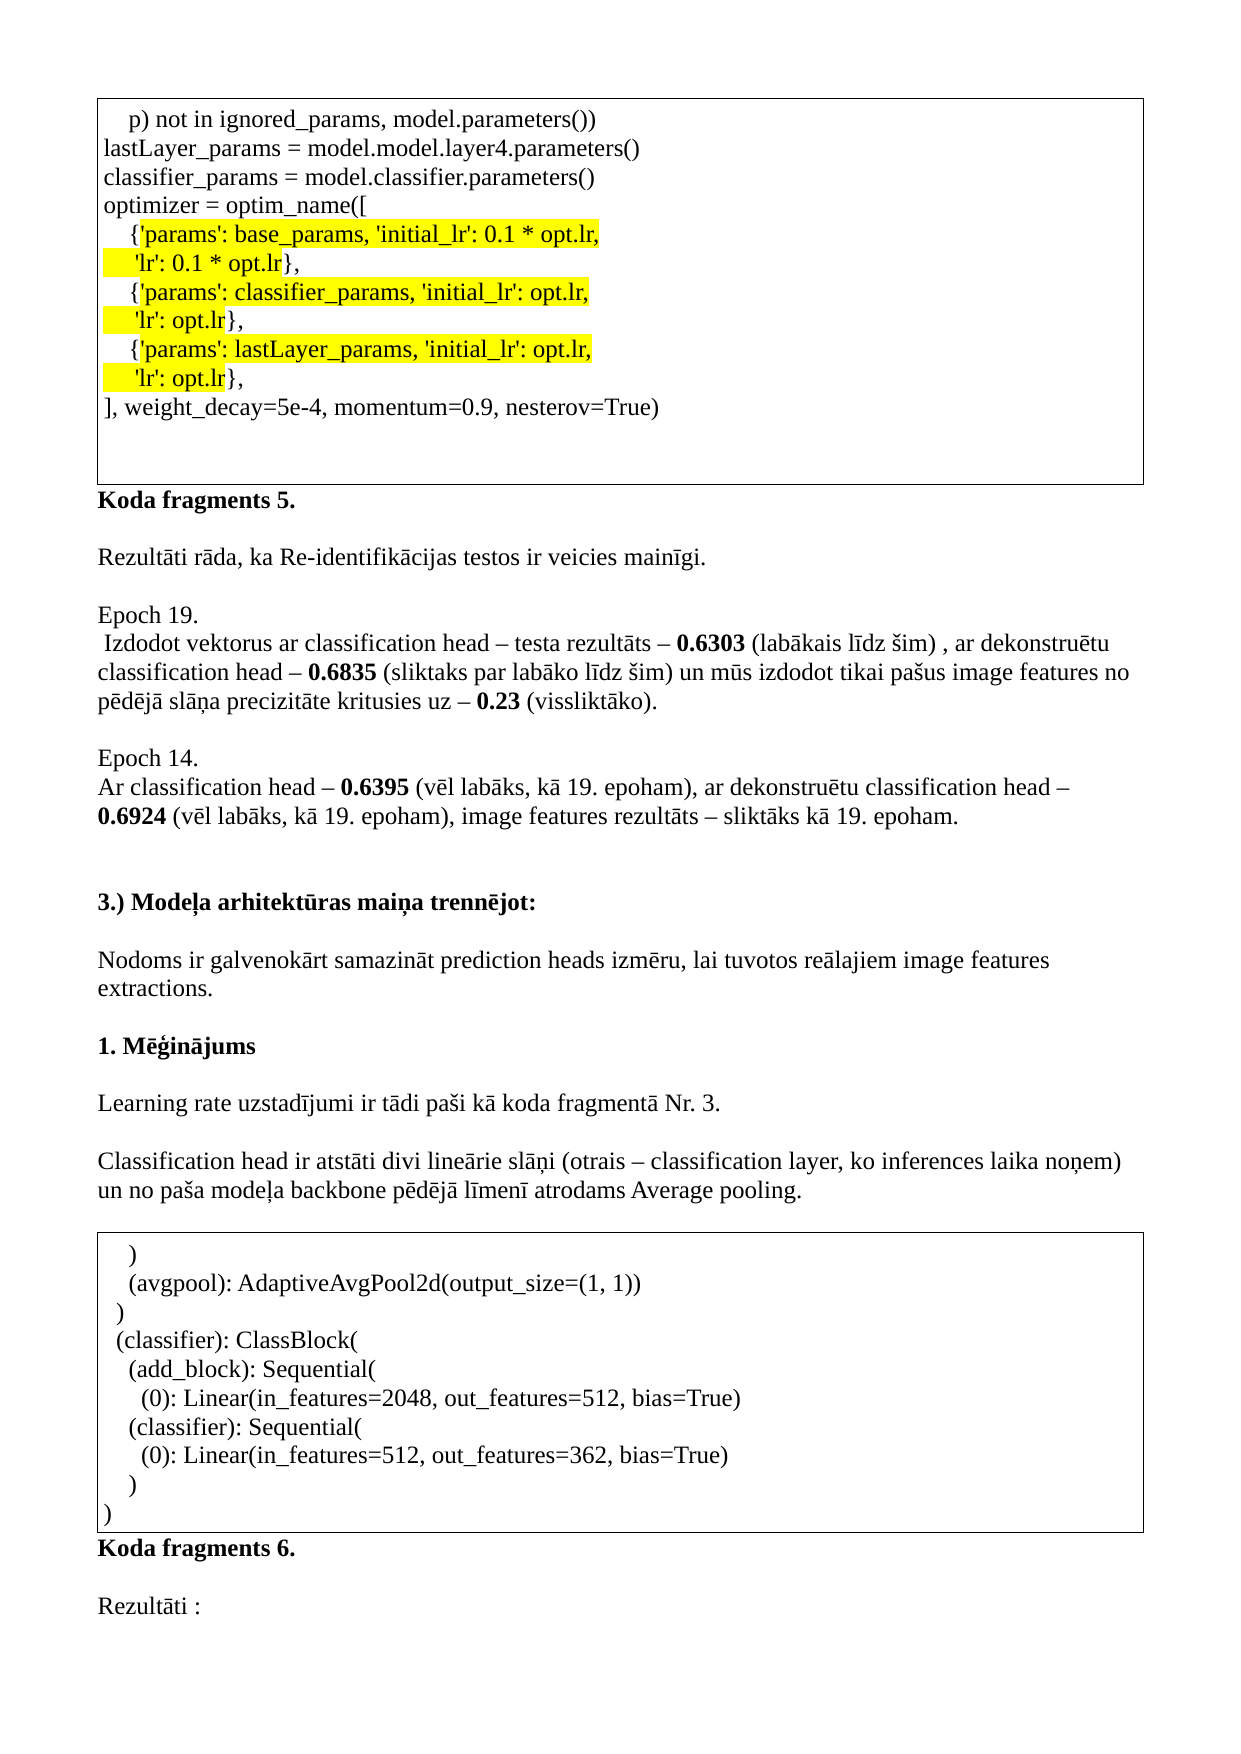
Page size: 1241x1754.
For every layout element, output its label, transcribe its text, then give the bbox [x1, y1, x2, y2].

text Izdodot vektorus ar classification head – testa rezultāts – 0.6303 (labākais līdz šim) , ar dekonstruētu classification head – 0.6835 (sliktaks par labāko līdz šim) un mūs izdodot tikai pašus image features no pēdējā slāņa precizitāte kritusies uz – 0.23 (vissliktāko). [97, 628, 1143, 715]
text Nodoms ir galvenokārt samazināt prediction heads izmēru, lai tuvotos reālajiem image features extractions. [97, 945, 1143, 1002]
text 1. Mēģinājums [97, 1031, 1143, 1060]
text Koda fragments 5. [97, 485, 1143, 513]
text Rezultāti rāda, ka Re-identifikācijas testos ir veicies mainīgi. [97, 542, 1143, 571]
text Rezultāti : [97, 1591, 1143, 1619]
table_header ) (avgpool): AdaptiveAvgPool2d(output_size=(1, 1)) ) (classifier): ClassBlock( (add_block): Sequential( (0): Linear(in_features=2048, out_features=512, bias=True) (classifier): Sequential( (0): Linear(in_features=512, out_features=362, bias=True) ) ) [98, 1233, 1143, 1532]
text Epoch 19. [97, 600, 1143, 628]
text Classification head ir atstāti divi lineārie slāņi (otrais – classification layer, ko inferences laika noņem) un no paša modeļa backbone pēdējā līmenī atrodams Average pooling. [97, 1146, 1143, 1203]
text 3.) Modeļa arhitektūras maiņa trennējot: [97, 887, 1143, 916]
text Koda fragments 6. [97, 1533, 1143, 1562]
text Ar classification head – 0.6395 (vēl labāks, kā 19. epoham), ar dekonstruētu classification head – 0.6924 (vēl labāks, kā 19. epoham), image features rezultāts – sliktāks kā 19. epoham. [97, 772, 1143, 830]
table_header p) not in ignored_params, model.parameters()) lastLayer_params = model.model.layer4.parameters() classifier_params = model.classifier.parameters() optimizer = optim_name([ {'params': base_params, 'initial_lr': 0.1 * opt.lr, 'lr': 0.1 * opt.lr}, {'params': classifier_params, 'initial_lr': opt.lr, 'lr': opt.lr}, {'params': lastLayer_params, 'initial_lr': opt.lr, 'lr': opt.lr}, ], weight_decay=5e-4, momentum=0.9, nesterov=True) [98, 99, 1143, 484]
text Learning rate uzstadījumi ir tādi paši kā koda fragmentā Nr. 3. [97, 1088, 1143, 1117]
text Epoch 14. [97, 743, 1143, 772]
